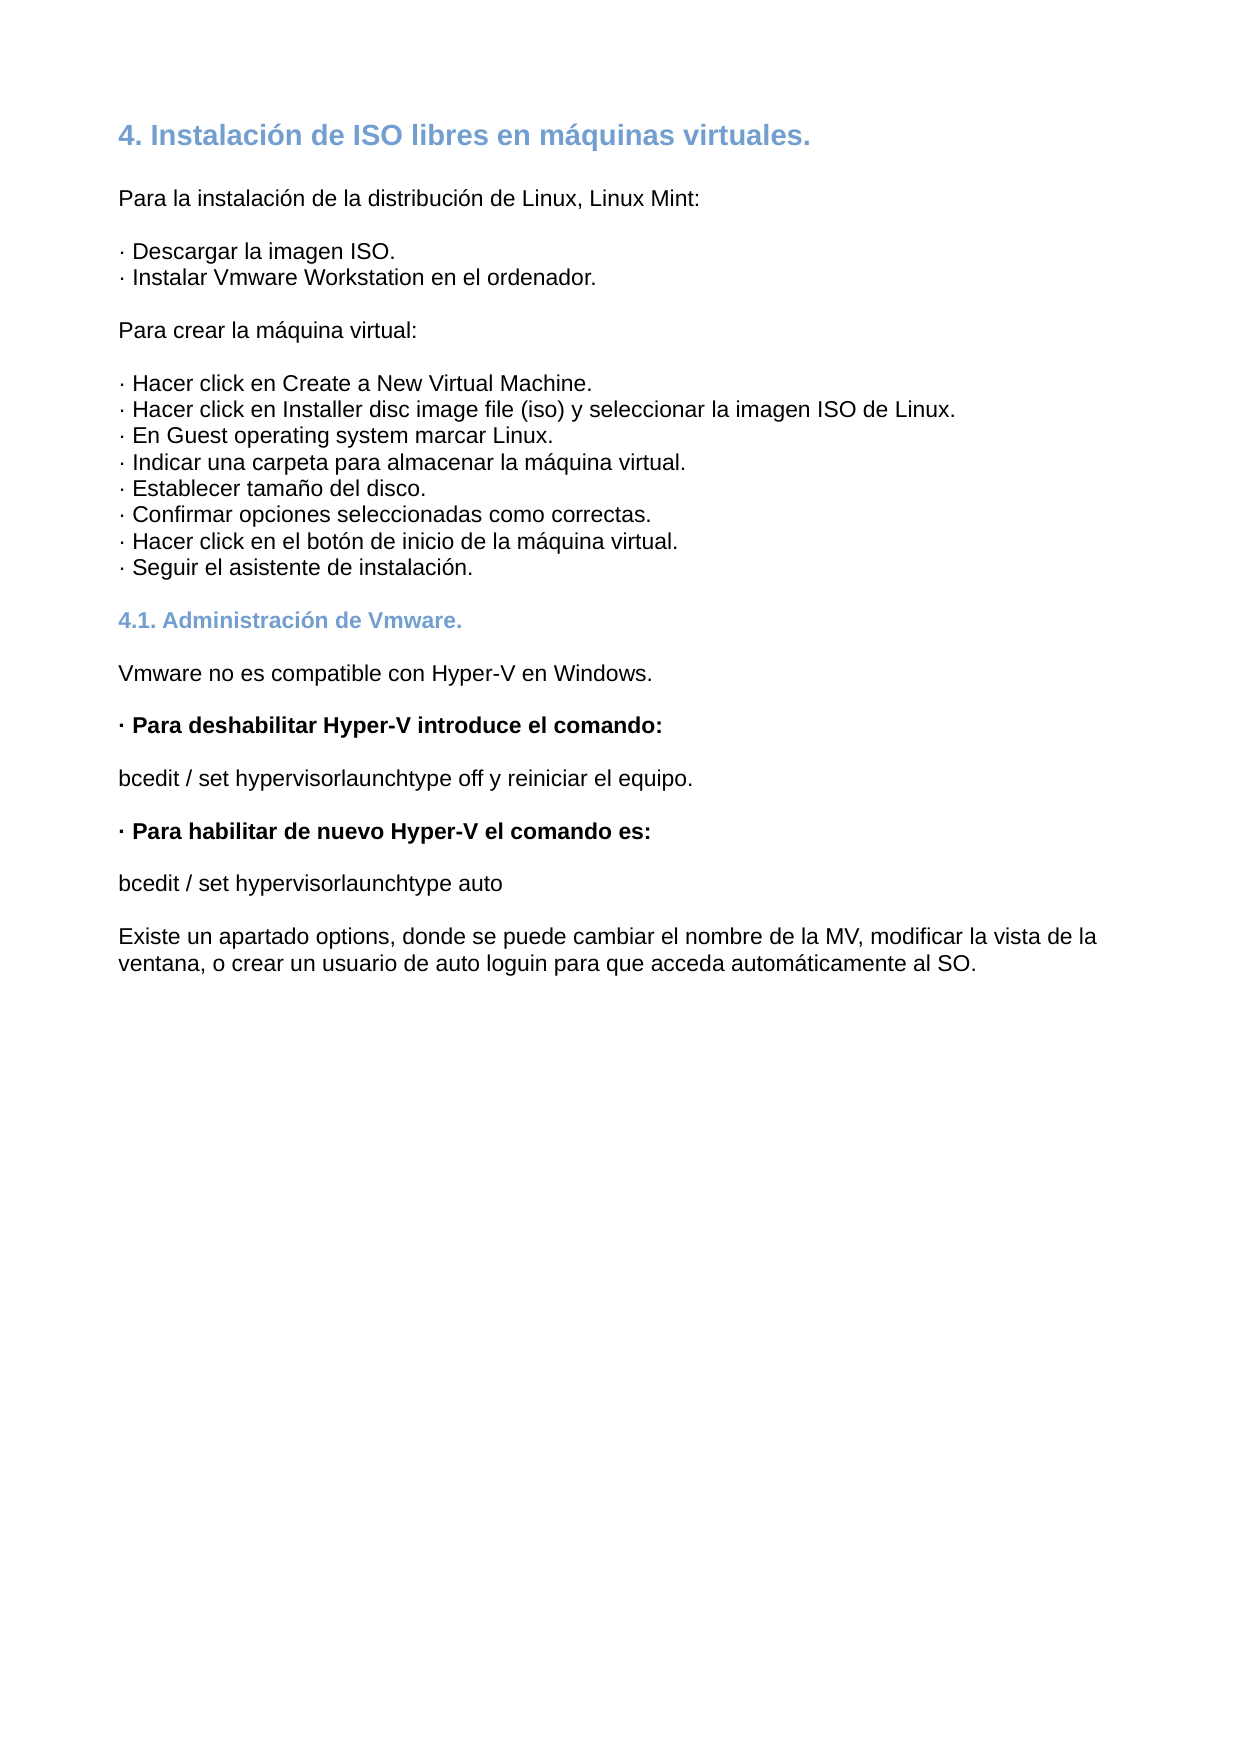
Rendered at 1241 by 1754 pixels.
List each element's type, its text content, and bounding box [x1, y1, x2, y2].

text bcedit / set hypervisorlaunchtype off y reiniciar el equipo. [118, 765, 1122, 791]
text 4. Instalación de ISO libres en máquinas virtuales. [118, 118, 1122, 152]
text · Establecer tamaño del disco. [118, 475, 1122, 501]
text · Hacer click en Installer disc image file (iso) y seleccionar la imagen ISO de Linux. [118, 396, 1122, 422]
text · Confirmar opciones seleccionadas como correctas. [118, 501, 1122, 528]
text 4.1. Administración de Vmware. [118, 607, 1122, 633]
text · Para deshabilitar Hyper-V introduce el comando: [118, 712, 1122, 739]
text · Indicar una carpeta para almacenar la máquina virtual. [118, 449, 1122, 475]
text · Para habilitar de nuevo Hyper-V el comando es: [118, 818, 1122, 844]
text Para crear la máquina virtual: [118, 317, 1122, 343]
text · Hacer click en el botón de inicio de la máquina virtual. [118, 528, 1122, 554]
text bcedit / set hypervisorlaunchtype auto [118, 870, 1122, 897]
text · Descargar la imagen ISO. [118, 238, 1122, 264]
text · Instalar Vmware Workstation en el ordenador. [118, 264, 1122, 291]
text · Hacer click en Create a New Virtual Machine. [118, 370, 1122, 396]
text Vmware no es compatible con Hyper-V en Windows. [118, 659, 1122, 686]
text · Seguir el asistente de instalación. [118, 554, 1122, 581]
text Existe un apartado options, donde se puede cambiar el nombre de la MV, modificar la vista de la ventana, o crear un usuario de auto loguin para que acceda automáticamente al SO. [118, 923, 1122, 976]
text Para la instalación de la distribución de Linux, Linux Mint: [118, 185, 1122, 212]
text · En Guest operating system marcar Linux. [118, 422, 1122, 449]
